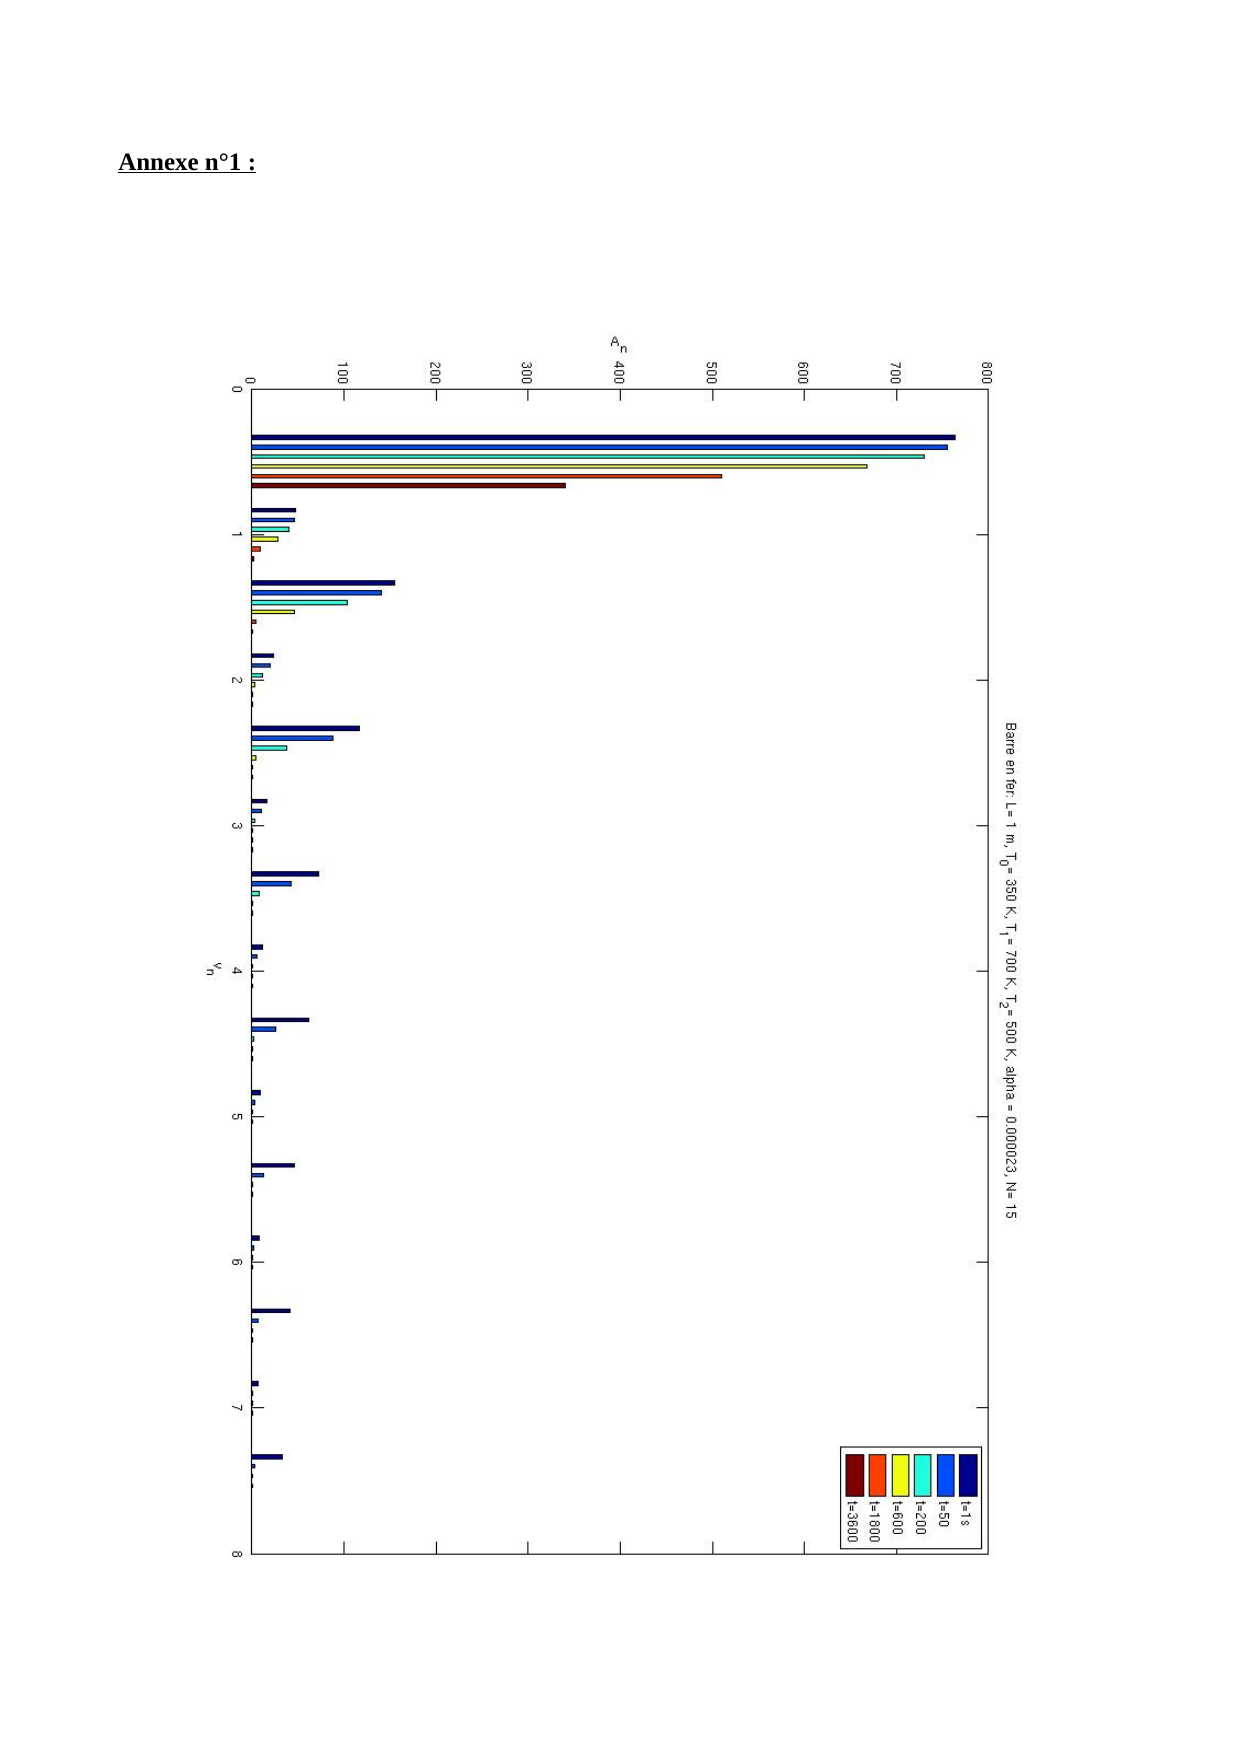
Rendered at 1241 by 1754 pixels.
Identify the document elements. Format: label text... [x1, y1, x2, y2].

text Annexe n°1 : [118, 147, 1122, 176]
picture [153, 193, 1057, 1697]
